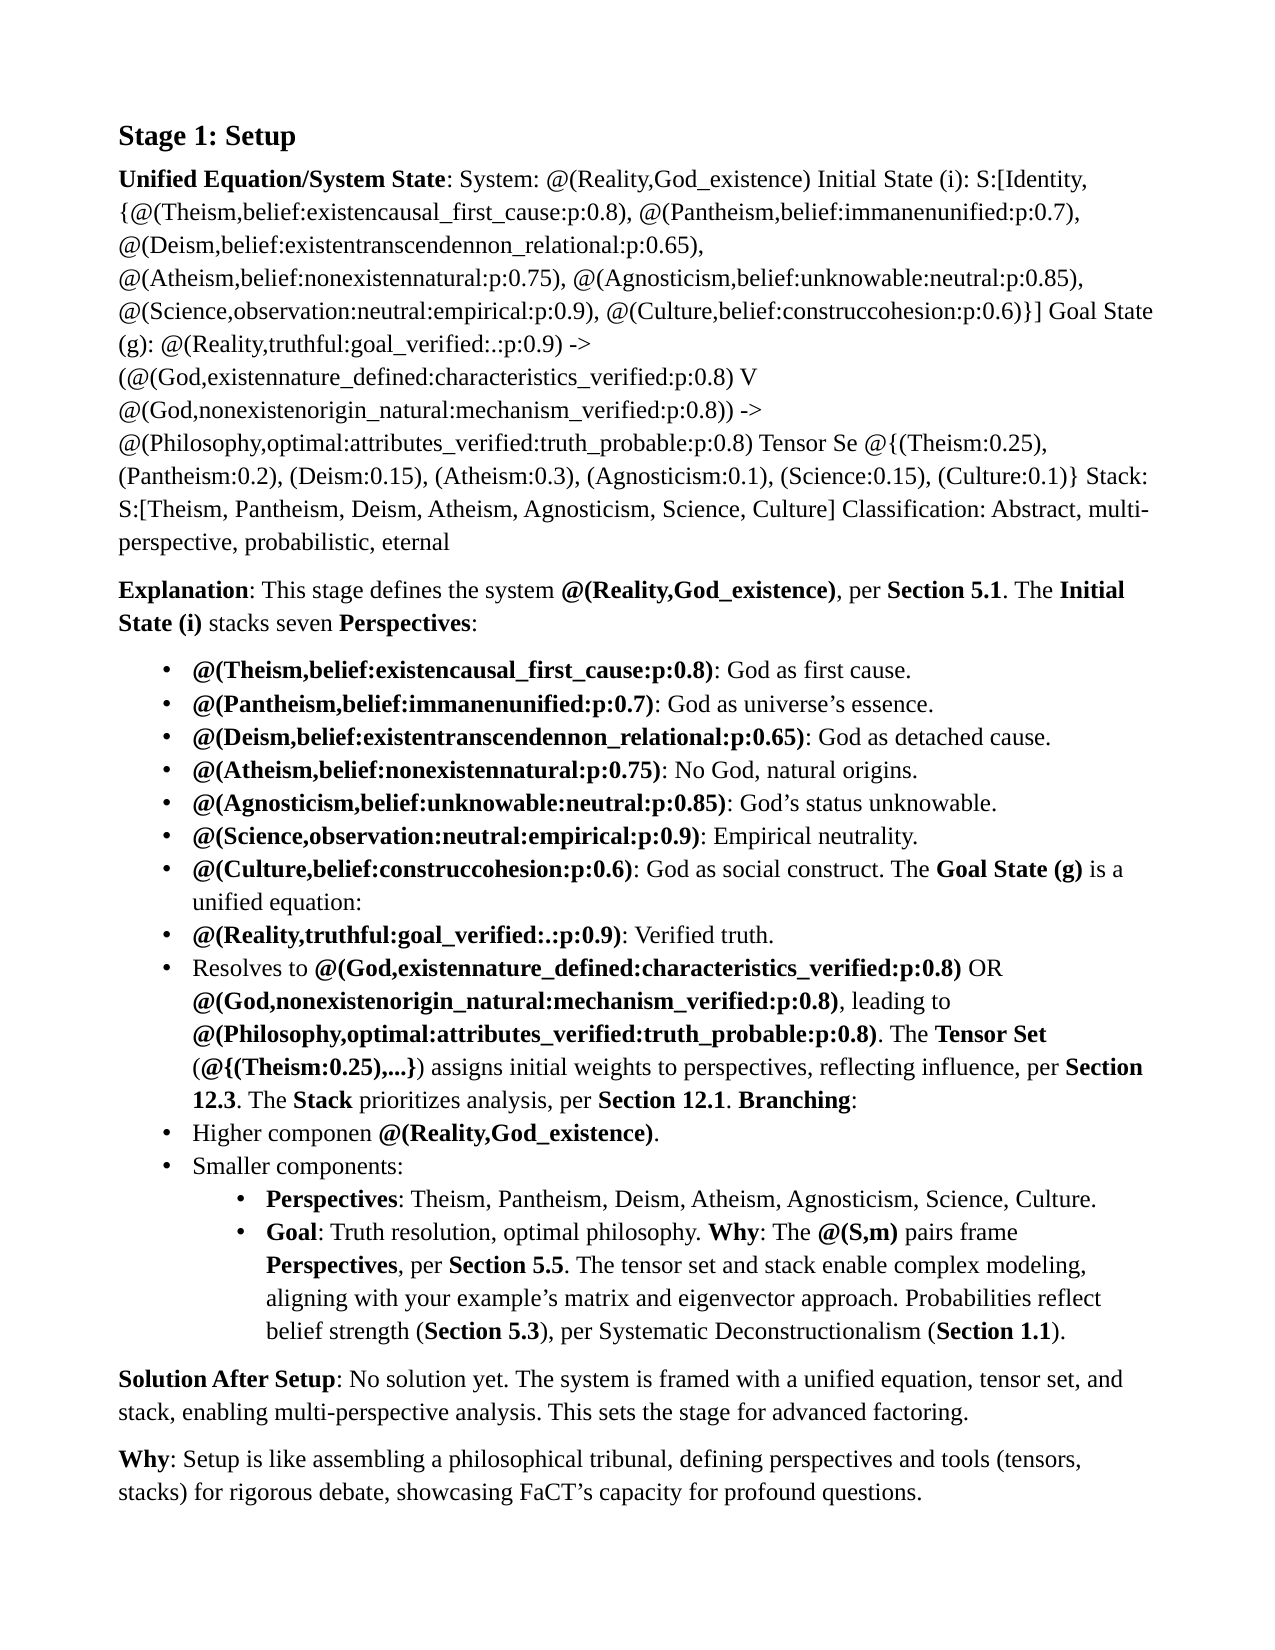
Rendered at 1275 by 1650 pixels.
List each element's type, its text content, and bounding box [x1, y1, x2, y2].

list @(Atheism,belief:nonexistennatural:p:0.75): No God, natural origins. [162, 755, 1157, 783]
list @(Science,observation:neutral:empirical:p:0.9): Empirical neutrality. [162, 821, 1157, 849]
list Goal: Truth resolution, optimal philosophy. Why: The @(S,m) pairs frame Perspectives, per Section 5.5. The tensor set and stack enable complex modeling, aligning with your example’s matrix and eigenvector approach. Probabilities reflect belief strength (Section 5.3), per Systematic Deconstructionalism (Section 1.1). [236, 1217, 1157, 1345]
list Higher componen @(Reality,God_existence). [162, 1118, 1157, 1147]
subtitle Stage 1: Setup [118, 118, 1157, 152]
list Perspectives: Theism, Pantheism, Deism, Atheism, Agnosticism, Science, Culture. [236, 1184, 1157, 1213]
list @(Agnosticism,belief:unknowable:neutral:p:0.85): God’s status unknowable. [162, 788, 1157, 816]
text Explanation: This stage defines the system @(Reality,God_existence), per Section 5.1. The Initial State (i) stacks seven Perspectives: [118, 575, 1157, 637]
list Resolves to @(God,existennature_defined:characteristics_verified:p:0.8) OR @(God,nonexistenorigin_natural:mechanism_verified:p:0.8), leading to @(Philosophy,optimal:attributes_verified:truth_probable:p:0.8). The Tensor Set (@{(Theism:0.25),...}) assigns initial weights to perspectives, reflecting influence, per Section 12.3. The Stack prioritizes analysis, per Section 12.1. Branching: [162, 953, 1157, 1114]
list @(Theism,belief:existencausal_first_cause:p:0.8): God as first cause. [162, 656, 1157, 684]
list @(Deism,belief:existentranscendennon_relational:p:0.65): God as detached cause. [162, 722, 1157, 750]
text Unified Equation/System State: System: @(Reality,God_existence) Initial State (i): S:[Identity, {@(Theism,belief:existencausal_first_cause:p:0.8), @(Pantheism,belief:immanenunified:p:0.7), @(Deism,belief:existentranscendennon_relational:p:0.65), @(Atheism,belief:nonexistennatural:p:0.75), @(Agnosticism,belief:unknowable:neutral:p:0.85), @(Science,observation:neutral:empirical:p:0.9), @(Culture,belief:construccohesion:p:0.6)}] Goal State (g): @(Reality,truthful:goal_verified:.:p:0.9) -> (@(God,existennature_defined:characteristics_verified:p:0.8) V @(God,nonexistenorigin_natural:mechanism_verified:p:0.8)) -> @(Philosophy,optimal:attributes_verified:truth_probable:p:0.8) Tensor Se @{(Theism:0.25), (Pantheism:0.2), (Deism:0.15), (Atheism:0.3), (Agnosticism:0.1), (Science:0.15), (Culture:0.1)} Stack: S:[Theism, Pantheism, Deism, Atheism, Agnosticism, Science, Culture] Classification: Abstract, multi-perspective, probabilistic, eternal [118, 164, 1157, 556]
list Smaller components: [162, 1151, 1157, 1180]
list @(Pantheism,belief:immanenunified:p:0.7): God as universe’s essence. [162, 689, 1157, 717]
text Solution After Setup: No solution yet. The system is framed with a unified equation, tensor set, and stack, enabling multi-perspective analysis. This sets the stage for advanced factoring. [118, 1364, 1157, 1425]
list @(Culture,belief:construccohesion:p:0.6): God as social construct. The Goal State (g) is a unified equation: [162, 854, 1157, 916]
list @(Reality,truthful:goal_verified:.:p:0.9): Verified truth. [162, 920, 1157, 948]
text Why: Setup is like assembling a philosophical tribunal, defining perspectives and tools (tensors, stacks) for rigorous debate, showcasing FaCT’s capacity for profound questions. [118, 1444, 1157, 1506]
